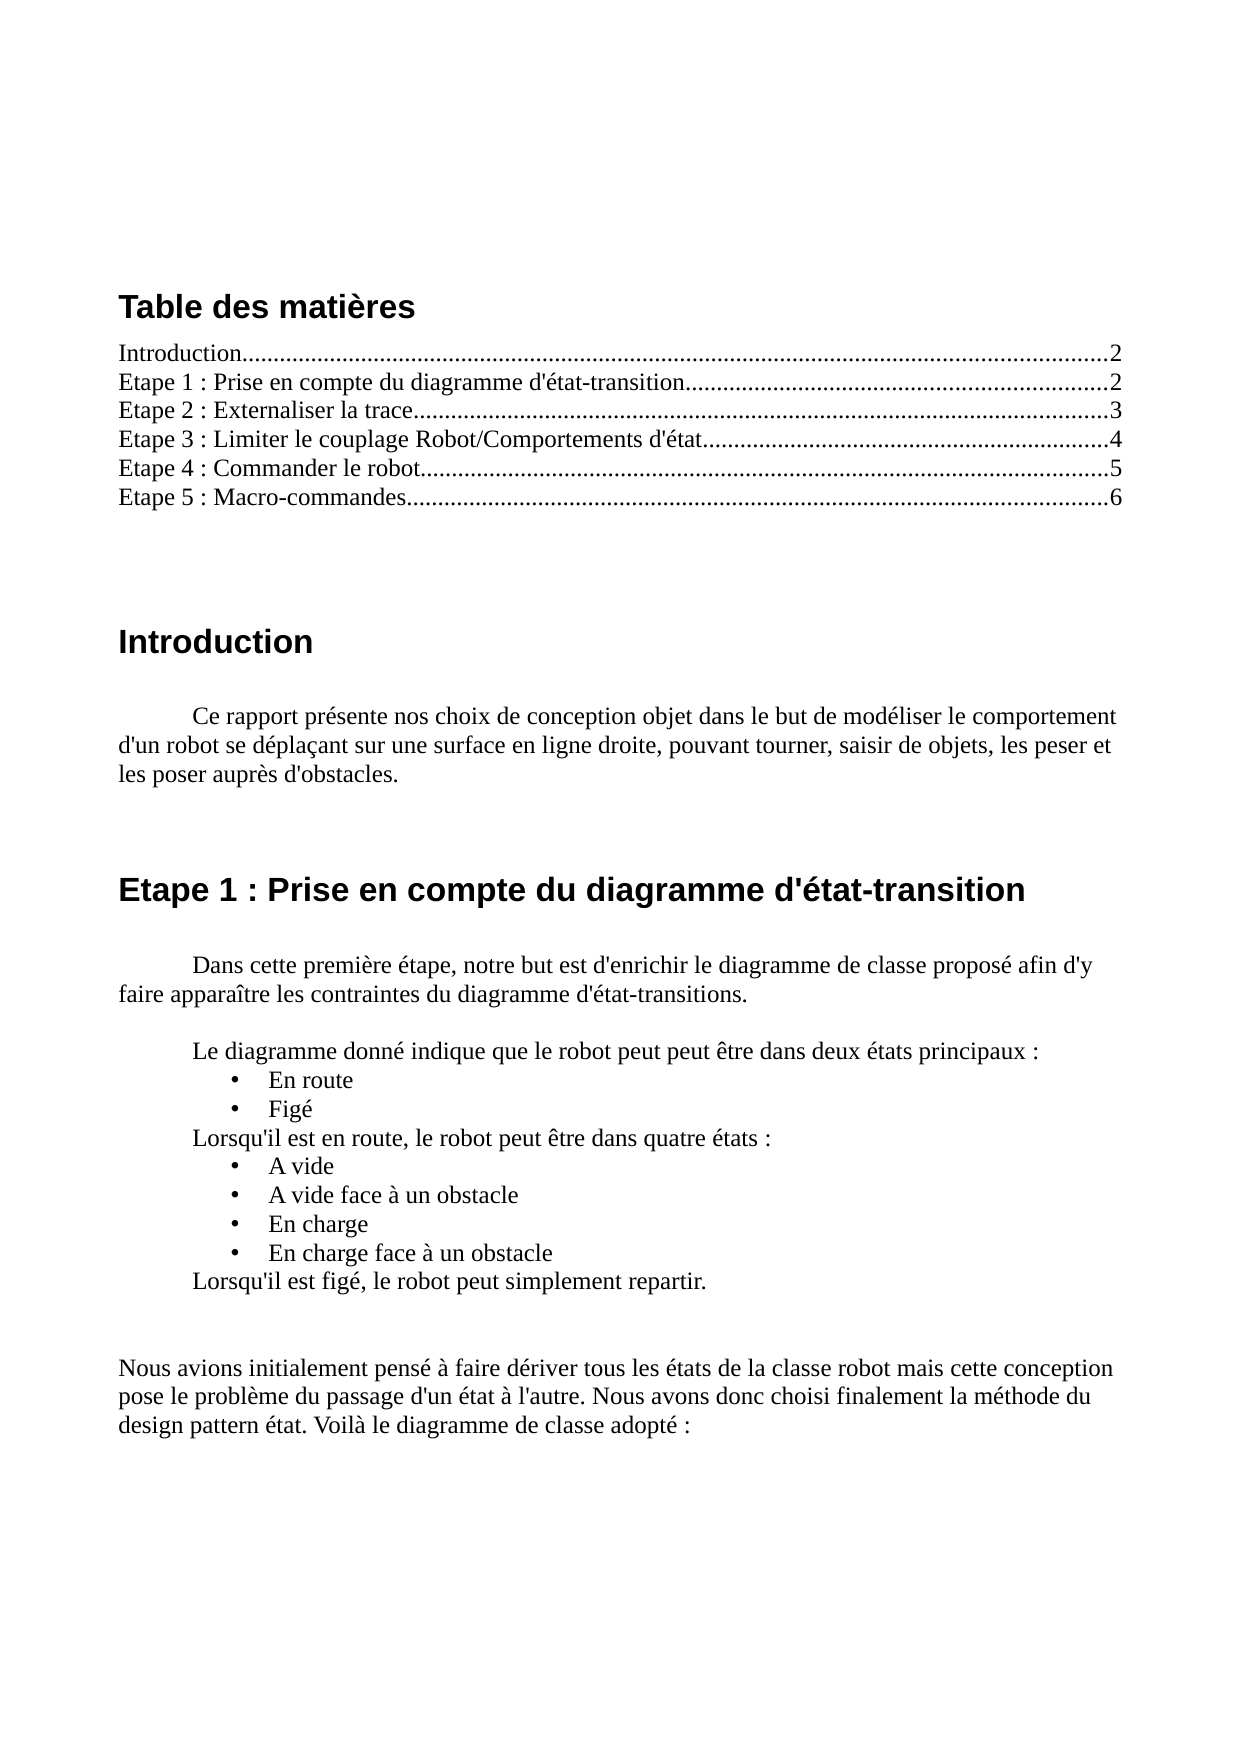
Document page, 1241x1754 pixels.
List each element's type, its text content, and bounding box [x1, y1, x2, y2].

text Introduction 2 [118, 338, 1122, 367]
subtitle Etape 1 : Prise en compte du diagramme d'état-transition [118, 870, 1122, 909]
text Lorsqu'il est figé, le robot peut simplement repartir. [118, 1266, 1122, 1295]
text Dans cette première étape, notre but est d'enrichir le diagramme de classe proposé afin d'y faire apparaître les contraintes du diagramme d'état-transitions. [118, 950, 1122, 1008]
subtitle Introduction [118, 622, 1122, 660]
text Etape 3 : Limiter le couplage Robot/Comportements d'état 4 [118, 424, 1122, 453]
subtitle Table des matières [118, 287, 1122, 325]
list En charge [231, 1209, 1122, 1238]
text Etape 2 : Externaliser la trace 3 [118, 395, 1122, 424]
list A vide [231, 1151, 1122, 1180]
list En charge face à un obstacle [231, 1238, 1122, 1266]
list A vide face à un obstacle [231, 1180, 1122, 1209]
text Lorsqu'il est en route, le robot peut être dans quatre états : [118, 1123, 1122, 1151]
list En route [231, 1065, 1122, 1094]
text Ce rapport présente nos choix de conception objet dans le but de modéliser le comportement d'un robot se déplaçant sur une surface en ligne droite, pouvant tourner, saisir de objets, les peser et les poser auprès d'obstacles. [118, 701, 1122, 788]
text Etape 1 : Prise en compte du diagramme d'état-transition 2 [118, 367, 1122, 395]
list Figé [231, 1094, 1122, 1123]
text Nous avions initialement pensé à faire dériver tous les états de la classe robot mais cette conception pose le problème du passage d'un état à l'autre. Nous avons donc choisi finalement la méthode du design pattern état. Voilà le diagramme de classe adopté : [118, 1353, 1122, 1439]
text Le diagramme donné indique que le robot peut peut être dans deux états principaux : [118, 1036, 1122, 1065]
text Etape 4 : Commander le robot 5 [118, 453, 1122, 482]
text Etape 5 : Macro-commandes 6 [118, 482, 1122, 510]
